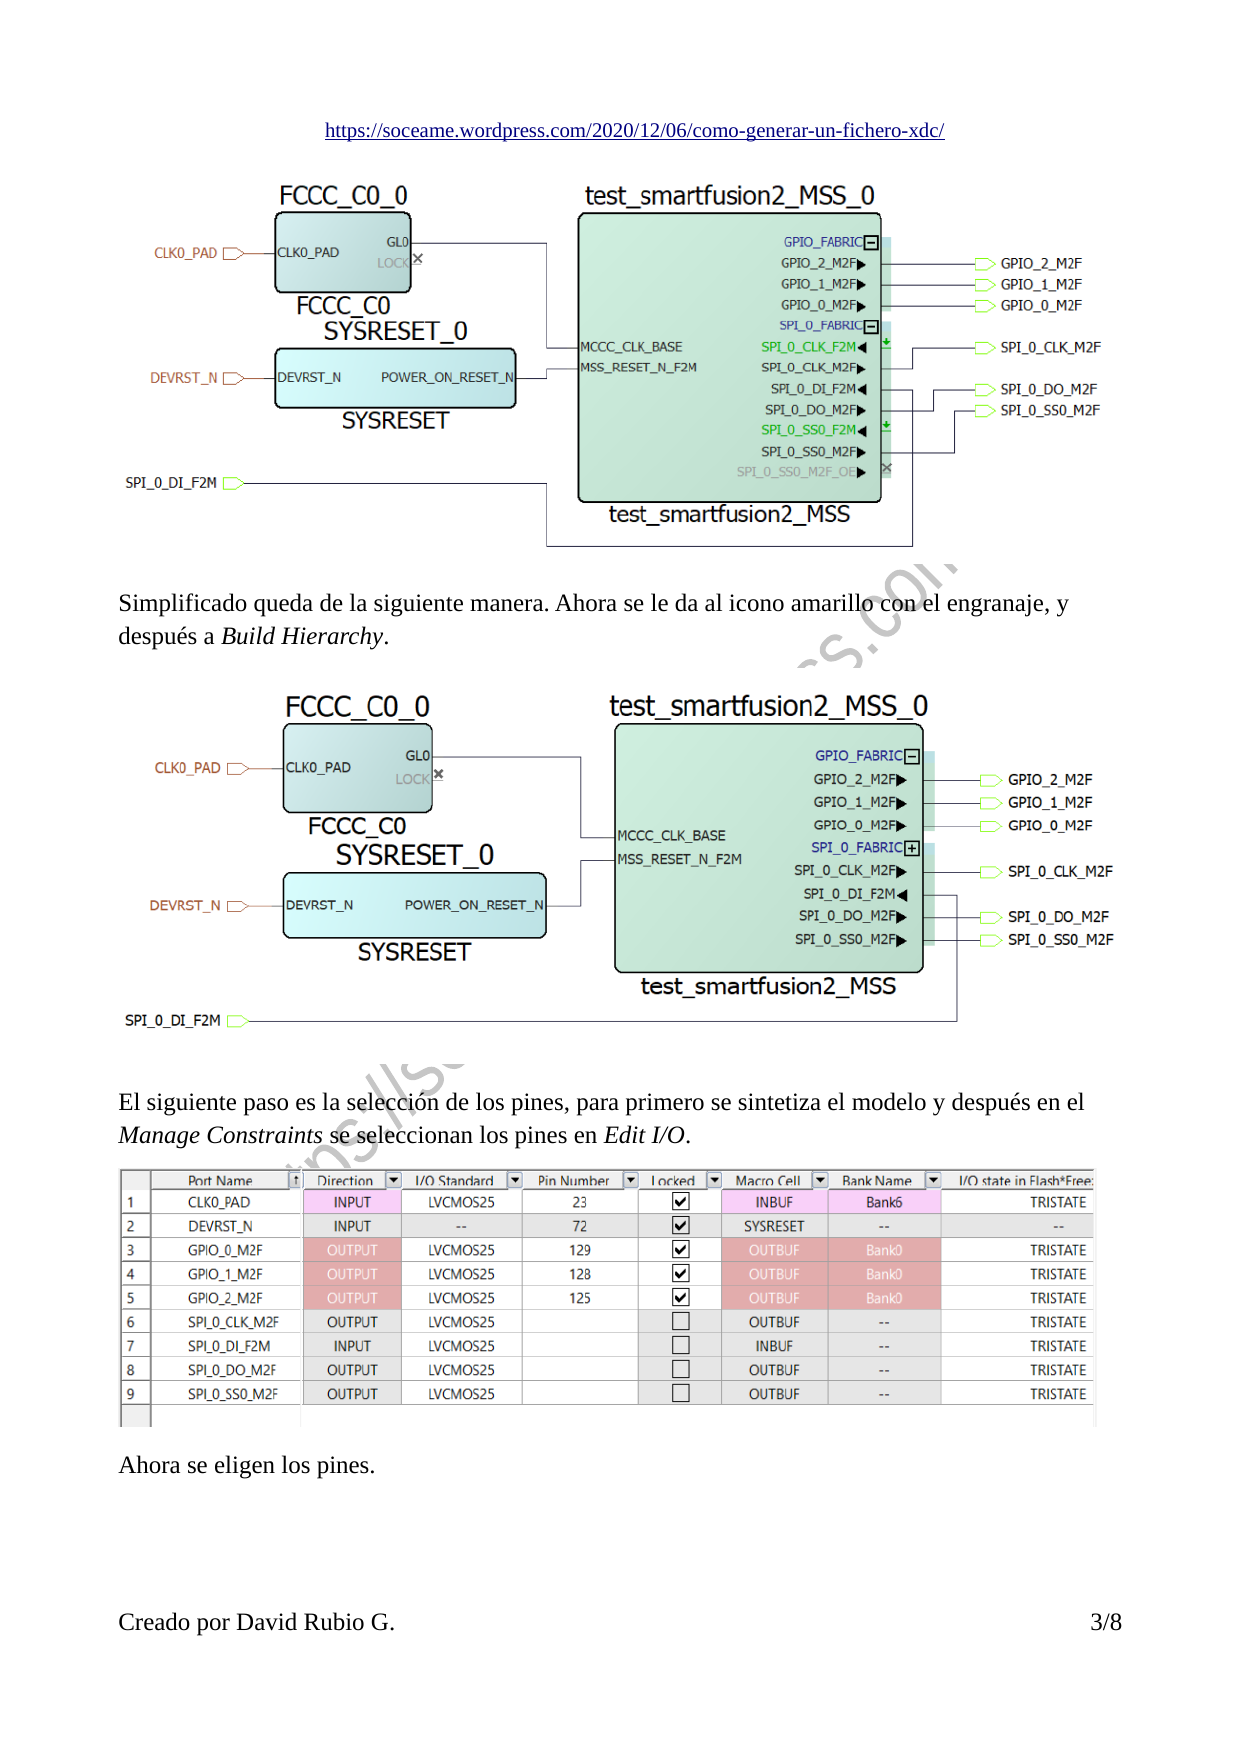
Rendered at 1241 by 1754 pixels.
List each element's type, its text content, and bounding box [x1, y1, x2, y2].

text El siguiente paso es la selección de los pines, para primero se sintetiza el modelo y después en el Manage Constraints se seleccionan los pines en Edit I/O. [118, 1087, 1122, 1149]
picture [118, 1168, 1097, 1427]
text Ahora se eligen los pines. [118, 1451, 1122, 1479]
picture [118, 668, 1125, 1064]
picture [118, 177, 1119, 564]
text Simplificado queda de la siguiente manera. Ahora se le da al icono amarillo con el engranaje, y después a Build Hierarchy. [118, 588, 1122, 650]
